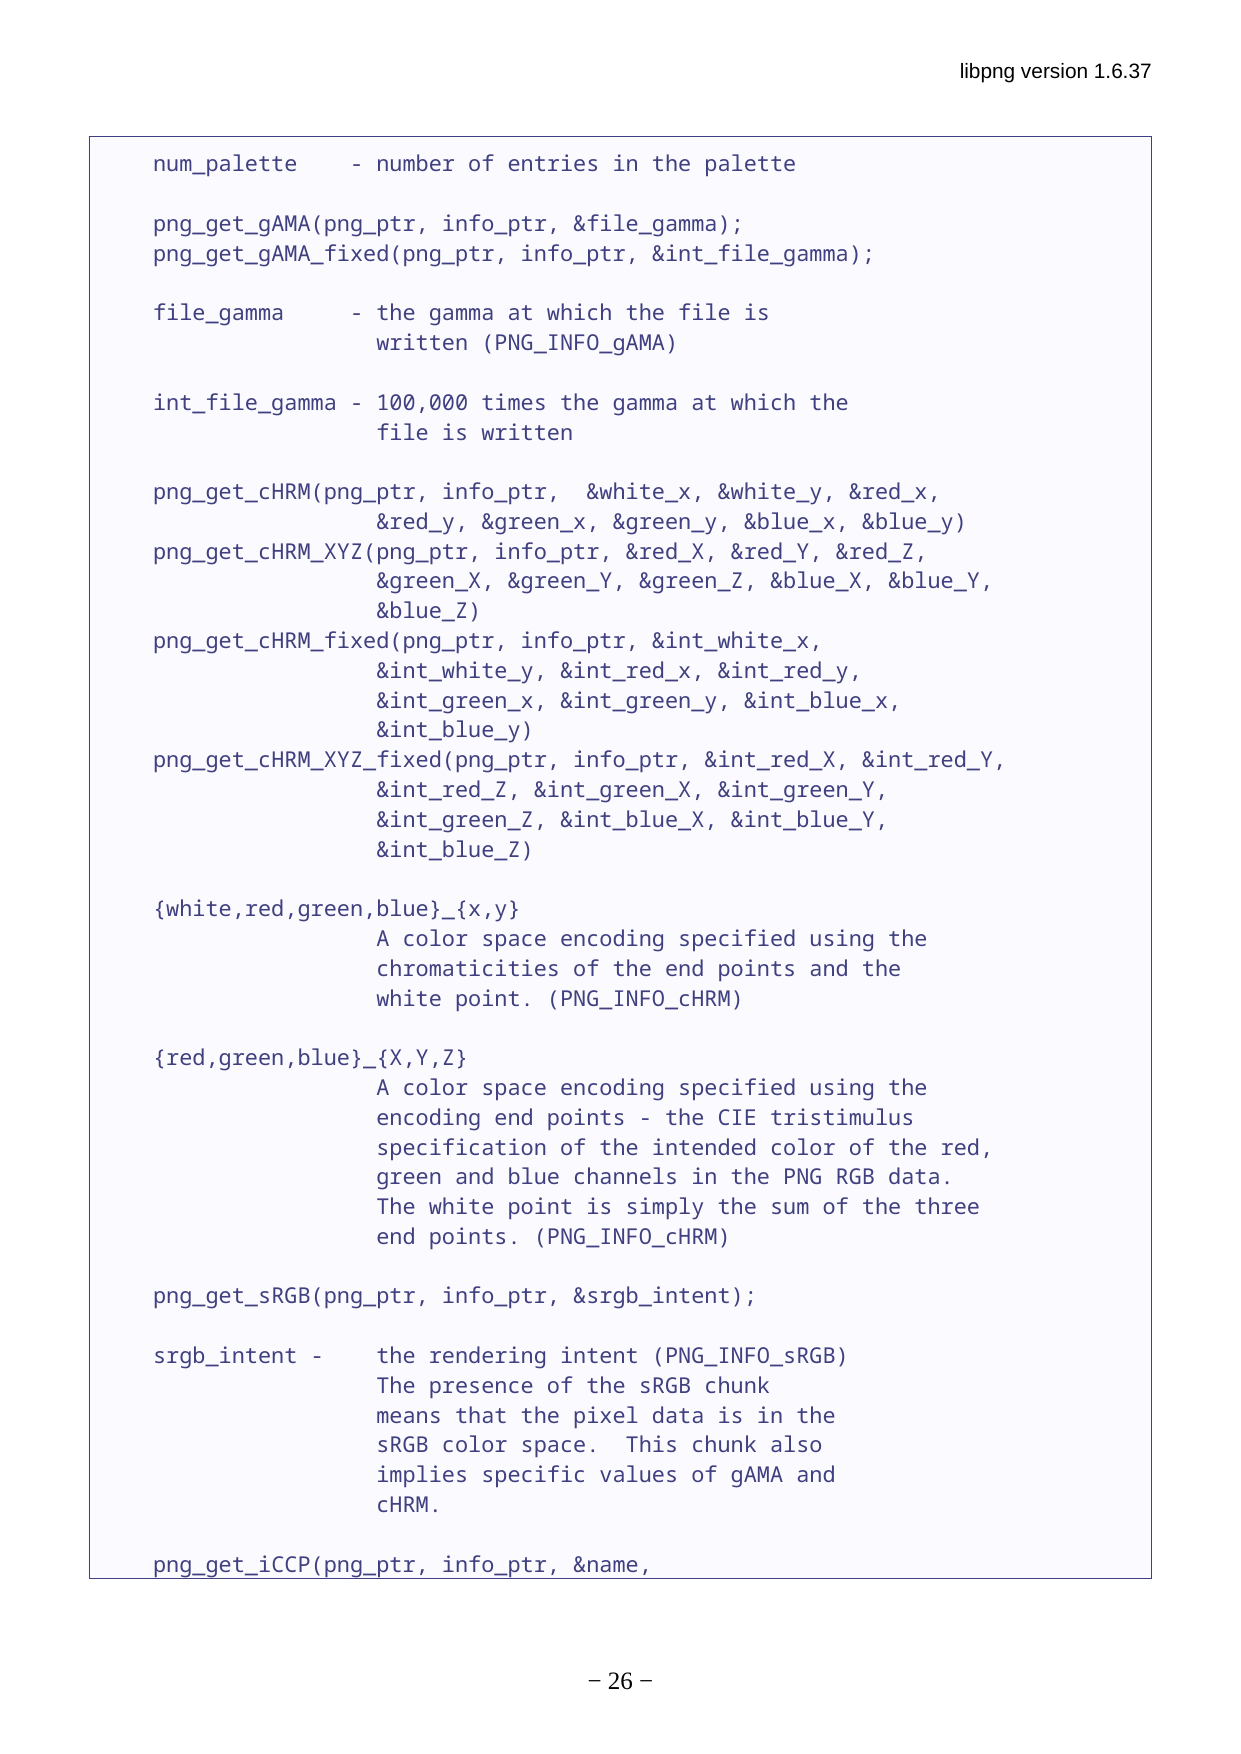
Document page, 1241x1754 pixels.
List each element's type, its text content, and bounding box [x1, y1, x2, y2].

text &int_blue_Z) [90, 822, 1151, 851]
text png_get_gAMA(png_ptr, info_ptr, &file_gamma); [90, 196, 1151, 226]
text &int_green_Z, &int_blue_X, &int_blue_Y, [90, 792, 1151, 822]
text The white point is simply the sum of the three [90, 1179, 1151, 1209]
text cHRM. [90, 1477, 1151, 1507]
text &red_y, &green_x, &green_y, &blue_x, &blue_y) [90, 494, 1151, 524]
text png_get_cHRM_XYZ(png_ptr, info_ptr, &red_X, &red_Y, &red_Z, [90, 524, 1151, 553]
text {white,red,green,blue}_{x,y} [90, 881, 1151, 911]
text int_file_gamma - 100,000 times the gamma at which the [90, 375, 1151, 404]
text png_get_cHRM(png_ptr, info_ptr, &white_x, &white_y, &red_x, [90, 464, 1151, 494]
text num_palette - number of entries in the palette [90, 137, 1151, 166]
text png_get_sRGB(png_ptr, info_ptr, &srgb_intent); [90, 1268, 1151, 1298]
text A color space encoding specified using the [90, 911, 1151, 941]
text &int_white_y, &int_red_x, &int_red_y, [90, 643, 1151, 673]
text file is written [90, 404, 1151, 434]
text &int_red_Z, &int_green_X, &int_green_Y, [90, 762, 1151, 792]
text &blue_Z) [90, 583, 1151, 613]
text sRGB color space. This chunk also [90, 1417, 1151, 1447]
text chromaticities of the end points and the [90, 941, 1151, 971]
text The presence of the sRGB chunk [90, 1358, 1151, 1388]
text srgb_intent - the rendering intent (PNG_INFO_sRGB) [90, 1328, 1151, 1358]
text file_gamma - the gamma at which the file is [90, 285, 1151, 315]
text A color space encoding specified using the [90, 1060, 1151, 1090]
text png_get_iCCP(png_ptr, info_ptr, &name, [90, 1537, 1151, 1578]
text green and blue channels in the PNG RGB data. [90, 1149, 1151, 1179]
text {red,green,blue}_{X,Y,Z} [90, 1030, 1151, 1060]
text means that the pixel data is in the [90, 1388, 1151, 1417]
text png_get_gAMA_fixed(png_ptr, info_ptr, &int_file_gamma); [90, 226, 1151, 256]
text encoding end points - the CIE tristimulus [90, 1090, 1151, 1119]
text &int_green_x, &int_green_y, &int_blue_x, [90, 673, 1151, 702]
text white point. (PNG_INFO_cHRM) [90, 971, 1151, 1000]
text &green_X, &green_Y, &green_Z, &blue_X, &blue_Y, [90, 553, 1151, 583]
text written (PNG_INFO_gAMA) [90, 315, 1151, 345]
text png_get_cHRM_XYZ_fixed(png_ptr, info_ptr, &int_red_X, &int_red_Y, [90, 732, 1151, 762]
text &int_blue_y) [90, 702, 1151, 732]
text png_get_cHRM_fixed(png_ptr, info_ptr, &int_white_x, [90, 613, 1151, 643]
text end points. (PNG_INFO_cHRM) [90, 1209, 1151, 1239]
text specification of the intended color of the red, [90, 1119, 1151, 1149]
text implies specific values of gAMA and [90, 1447, 1151, 1477]
